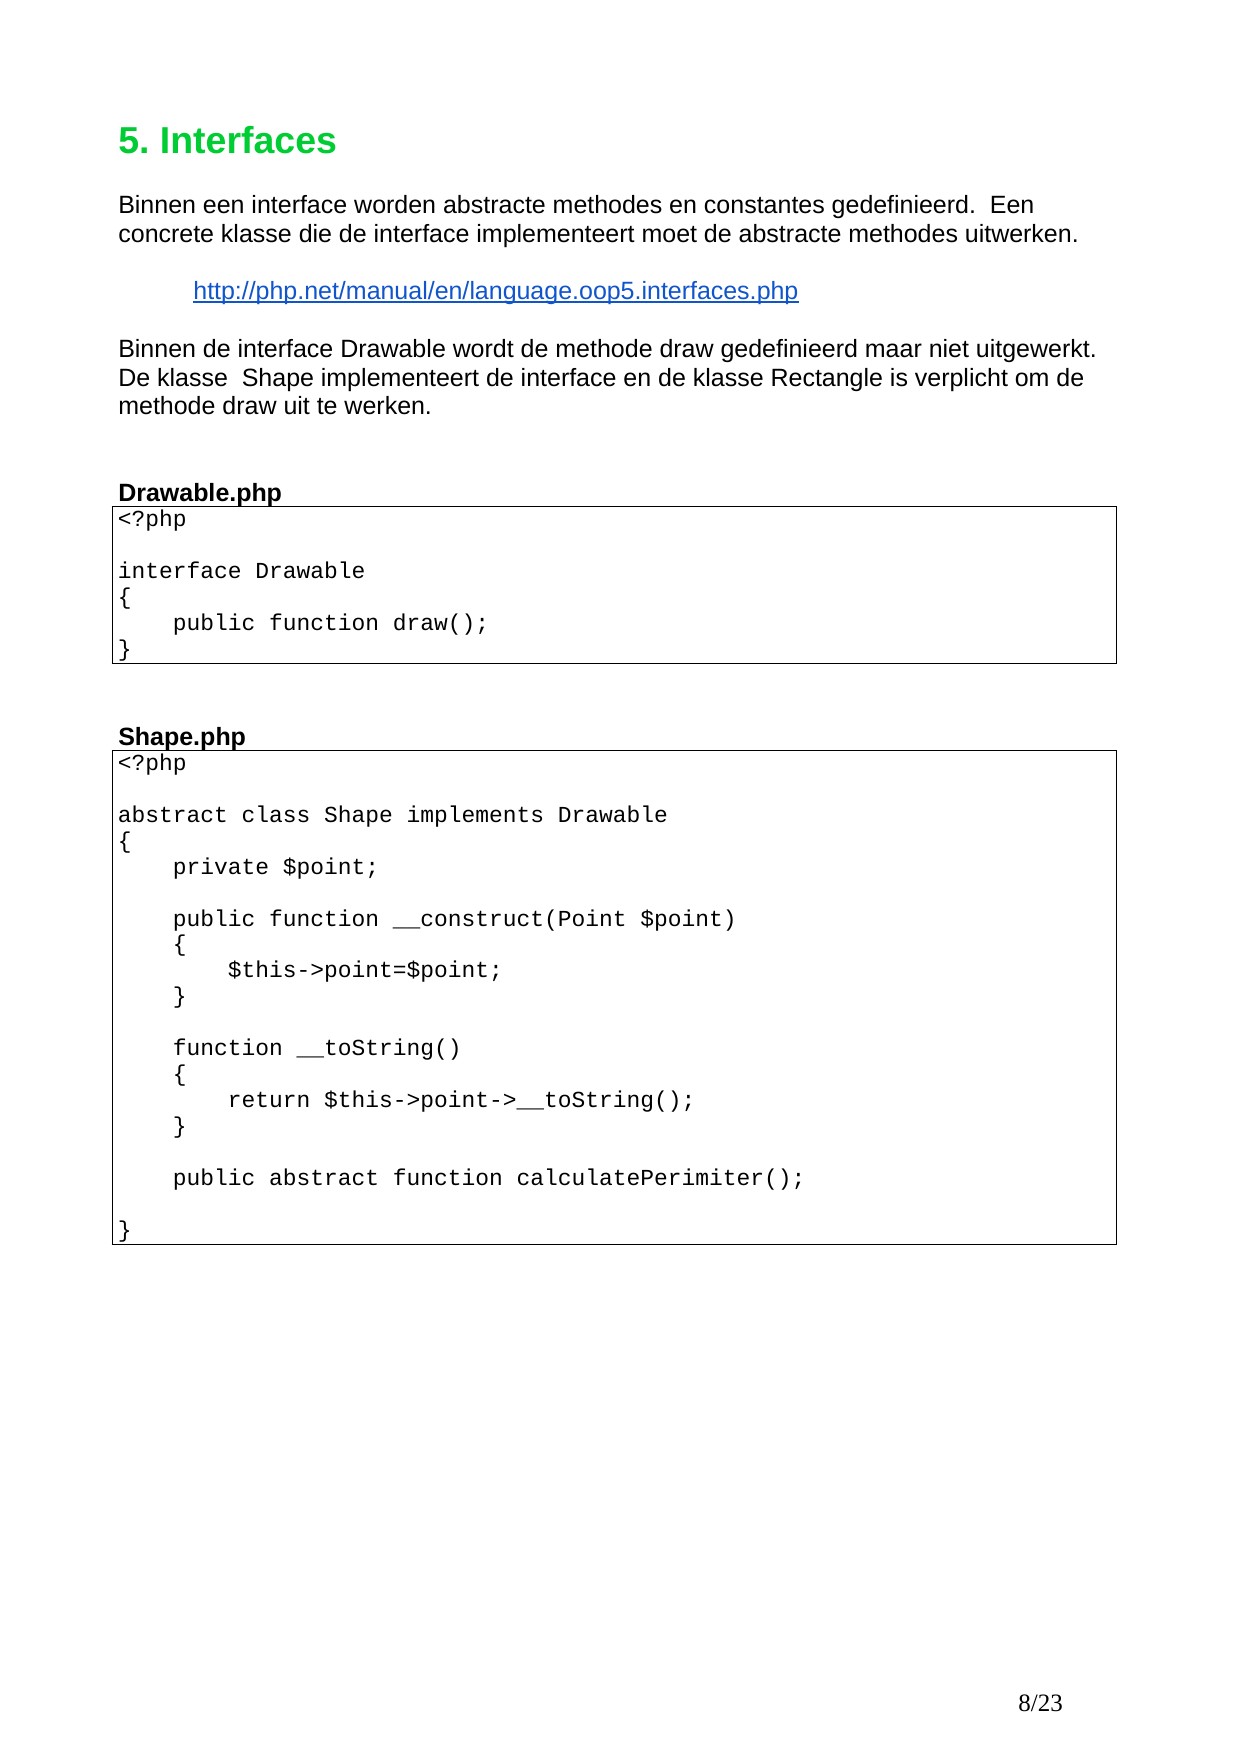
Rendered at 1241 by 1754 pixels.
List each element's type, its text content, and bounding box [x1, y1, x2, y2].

text Binnen de interface Drawable wordt de methode draw gedefinieerd maar niet uitgewerkt. De klasse Shape implementeert de interface en de klasse Rectangle is verplicht om de methode draw uit te werken. [118, 334, 1122, 420]
text Drawable.php [118, 477, 1122, 506]
text Binnen een interface worden abstracte methodes en constantes gedefinieerd. Een concrete klasse die de interface implementeert moet de abstracte methodes uitwerken. [118, 190, 1122, 247]
table_header <?php abstract class Shape implements Drawable { private $point; public function __construct(Point $point) { $this->point=$point; } function __toString() { return $this->point->__toString(); } public abstract function calculatePerimiter(); } [113, 751, 1116, 1244]
table_header <?php interface Drawable { public function draw(); } [113, 507, 1116, 663]
text Shape.php [118, 721, 1122, 750]
text 5. Interfaces [118, 118, 1122, 161]
text http://php.net/manual/en/language.oop5.interfaces.php [118, 276, 1122, 305]
